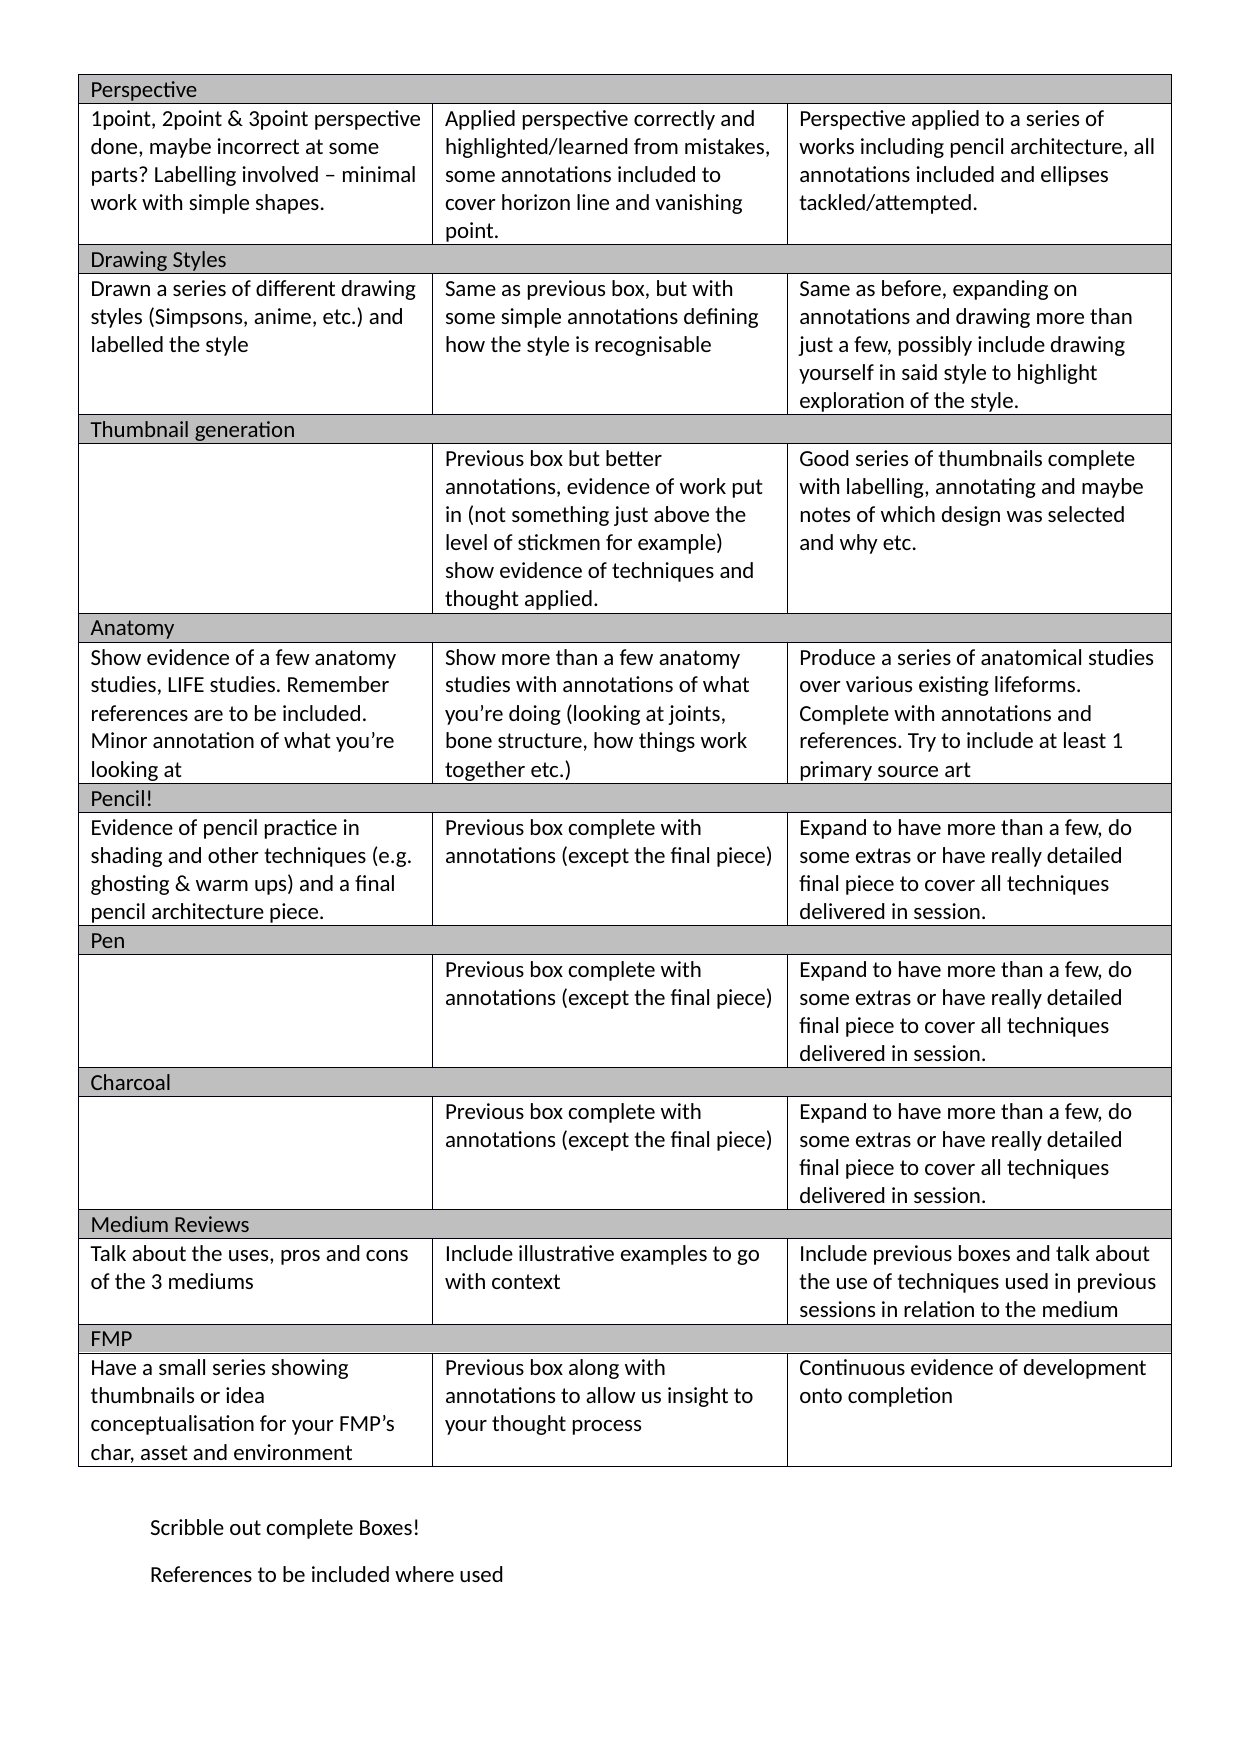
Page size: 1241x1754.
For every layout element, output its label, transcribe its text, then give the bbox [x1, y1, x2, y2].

table_header Perspective [79, 75, 1171, 103]
table_cell [79, 955, 432, 1067]
table_cell 1point, 2point & 3point perspective done, maybe incorrect at some parts? Labelling involved – minimal work with simple shapes. [79, 104, 432, 244]
table_cell Previous box but better annotations, evidence of work put in (not something just above the level of stickmen for example) show evidence of techniques and thought applied. [433, 444, 787, 612]
table_cell Include previous boxes and talk about the use of techniques used in previous sessions in relation to the medium [788, 1239, 1171, 1323]
table_cell [79, 1097, 432, 1209]
text References to be included where used [150, 1560, 1090, 1588]
table_cell Same as before, expanding on annotations and drawing more than just a few, possibly include drawing yourself in said style to highlight exploration of the style. [788, 274, 1171, 414]
table_cell [79, 444, 432, 612]
table_cell Medium Reviews [79, 1210, 1171, 1238]
table_cell Produce a series of anatomical studies over various existing lifeforms. Complete with annotations and references. Try to include at least 1 primary source art [788, 643, 1171, 783]
table_cell Have a small series showing thumbnails or idea conceptualisation for your FMP’s char, asset and environment [79, 1354, 432, 1466]
table_cell Charcoal [79, 1068, 1171, 1096]
table_cell Pen [79, 926, 1171, 954]
table_cell Pencil! [79, 784, 1171, 812]
table_cell Expand to have more than a few, do some extras or have really detailed final piece to cover all techniques delivered in session. [788, 1097, 1171, 1209]
table_cell Applied perspective correctly and highlighted/learned from mistakes, some annotations included to cover horizon line and vanishing point. [433, 104, 787, 244]
table_cell Previous box complete with annotations (except the final piece) [433, 813, 787, 925]
table_cell Same as previous box, but with some simple annotations defining how the style is recognisable [433, 274, 787, 414]
table_cell Expand to have more than a few, do some extras or have really detailed final piece to cover all techniques delivered in session. [788, 955, 1171, 1067]
table_cell FMP [79, 1325, 1171, 1352]
table_cell Expand to have more than a few, do some extras or have really detailed final piece to cover all techniques delivered in session. [788, 813, 1171, 925]
table_cell Previous box along with annotations to allow us insight to your thought process [433, 1354, 787, 1466]
table_cell Evidence of pencil practice in shading and other techniques (e.g. ghosting & warm ups) and a final pencil architecture piece. [79, 813, 432, 925]
table_cell Anatomy [79, 614, 1171, 642]
table_cell Drawing Styles [79, 245, 1171, 273]
text Scribble out complete Boxes! [150, 1513, 1090, 1542]
table_cell Thumbnail generation [79, 415, 1171, 443]
table_cell Show evidence of a few anatomy studies, LIFE studies. Remember references are to be included. Minor annotation of what you’re looking at [79, 643, 432, 783]
table_cell Show more than a few anatomy studies with annotations of what you’re doing (looking at joints, bone structure, how things work together etc.) [433, 643, 787, 783]
table_cell Previous box complete with annotations (except the final piece) [433, 1097, 787, 1209]
table_cell Drawn a series of different drawing styles (Simpsons, anime, etc.) and labelled the style [79, 274, 432, 414]
table_cell Talk about the uses, pros and cons of the 3 mediums [79, 1239, 432, 1323]
table_cell Include illustrative examples to go with context [433, 1239, 787, 1323]
table_cell Previous box complete with annotations (except the final piece) [433, 955, 787, 1067]
table_cell Perspective applied to a series of works including pencil architecture, all annotations included and ellipses tackled/attempted. [788, 104, 1171, 244]
table_cell Continuous evidence of development onto completion [788, 1354, 1171, 1466]
table_cell Good series of thumbnails complete with labelling, annotating and maybe notes of which design was selected and why etc. [788, 444, 1171, 612]
